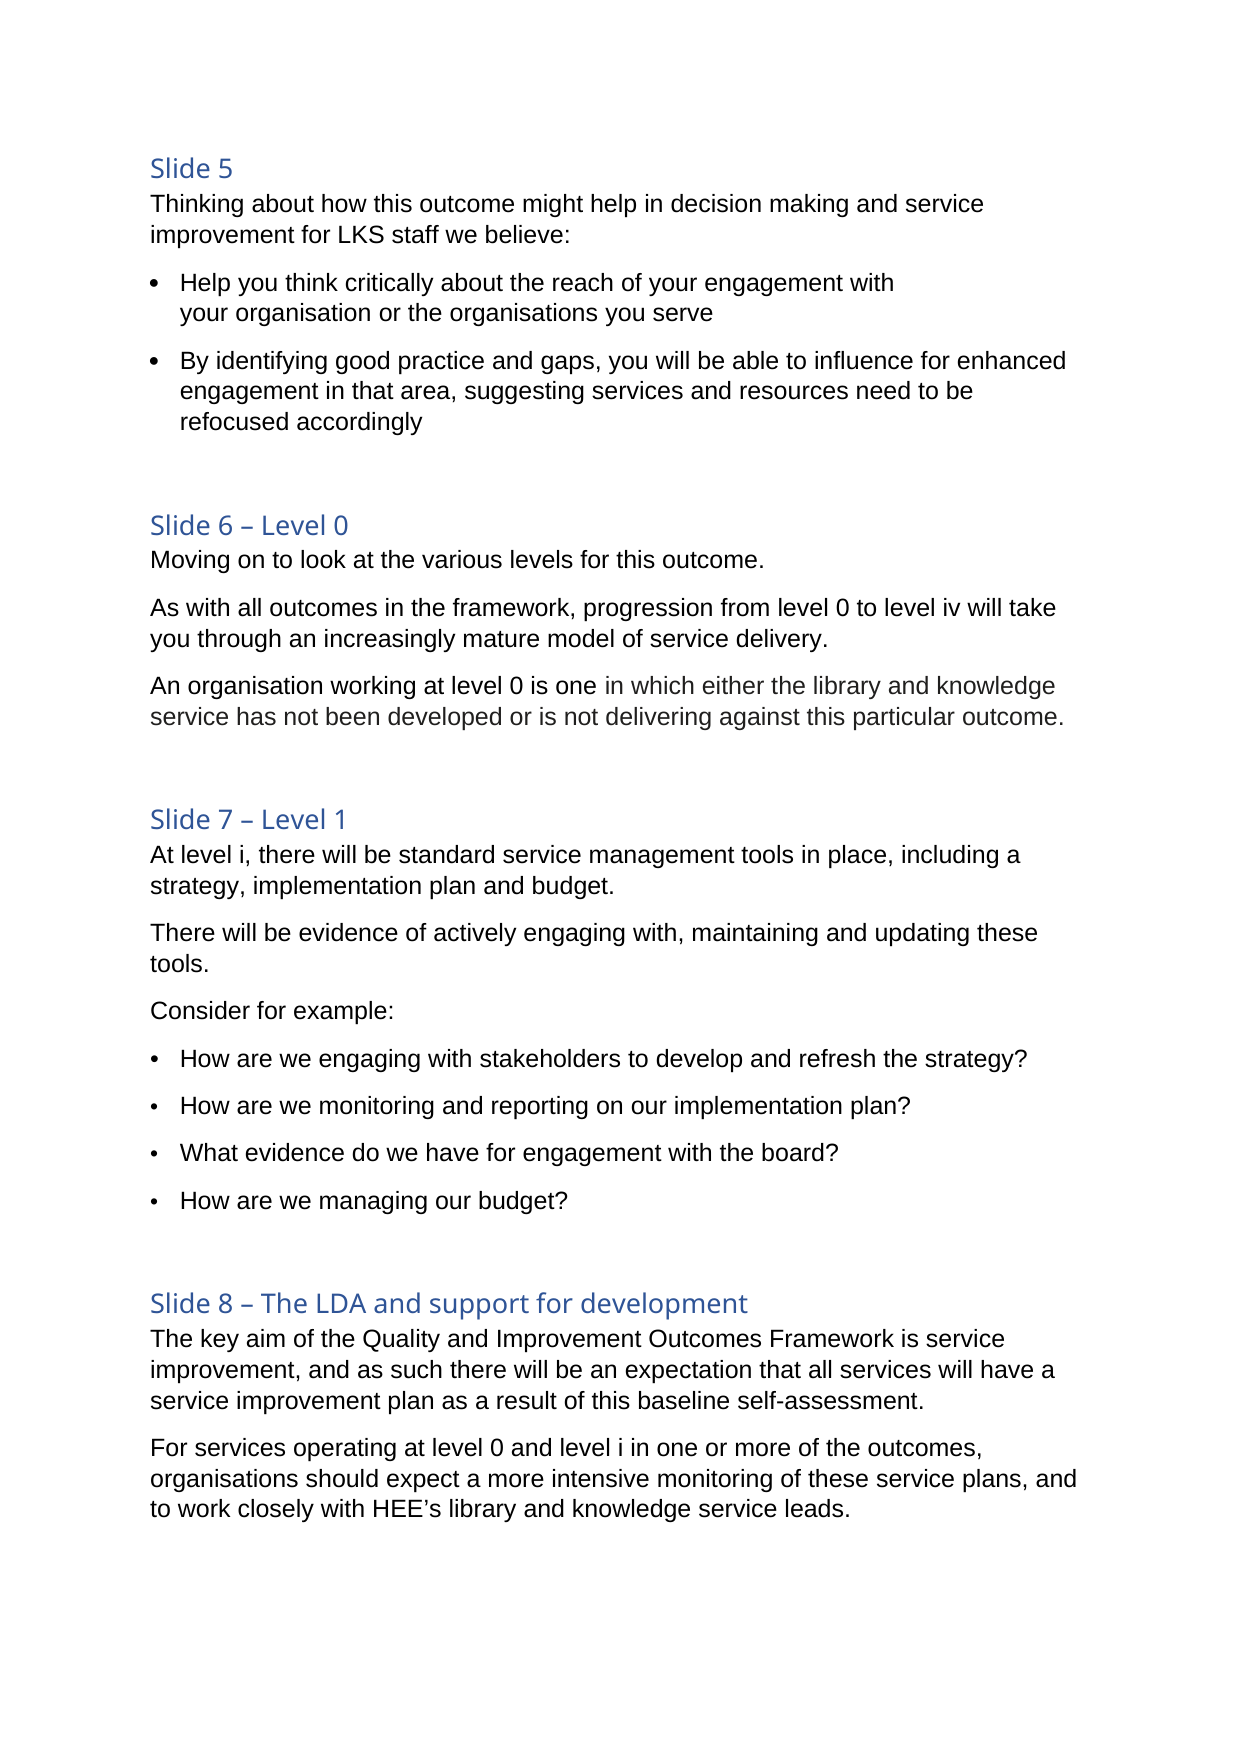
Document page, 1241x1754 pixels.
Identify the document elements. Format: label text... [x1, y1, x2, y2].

subtitle Slide 6 – Level 0 [150, 506, 1090, 543]
subtitle Slide 7 – Level 1 [150, 801, 1090, 837]
list How are we managing our budget? [150, 1186, 1090, 1214]
list How are we monitoring and reporting on our implementation plan? ​ [150, 1091, 1090, 1120]
text Thinking about how this outcome might help in decision making and service improvement for LKS staff we believe: [150, 189, 1090, 249]
text An organisation working at level 0 is one in which either the library and knowledge service has not been developed or is not delivering against this particular outcome. [150, 671, 1090, 730]
subtitle Slide 5 [150, 150, 1090, 187]
list ​Help you think critically about the reach of your engagement with your organisation or the organisations you serve​ [150, 267, 1090, 327]
text Moving on to look at the various levels for this outcome. [150, 545, 1090, 574]
list By identifying good practice and gaps, you will be able to influence for enhanced engagement in that area, suggesting services and resources need to be refocused accordingly [150, 346, 1090, 436]
list What evidence do we have for engagement with the board? ​ [150, 1138, 1090, 1167]
subtitle Slide 8 – The LDA and support for development [150, 1285, 1090, 1322]
text There will be evidence of actively engaging with, maintaining and updating these tools. [150, 918, 1090, 978]
text For services operating at level 0 and level i in one or more of the outcomes, organisations should expect a more intensive monitoring of these service plans, and to work closely with HEE’s library and knowledge service leads. [150, 1433, 1090, 1523]
list How are we engaging with stakeholders to develop and refresh the strategy? ​ [150, 1044, 1090, 1072]
text The key aim of the Quality and Improvement Outcomes Framework is service improvement, and as such there will be an expectation that all services will have a service improvement plan as a result of this baseline self-assessment. [150, 1324, 1090, 1414]
text Consider for example: ​ [150, 996, 1090, 1025]
text At level i, there will be standard service management tools in place, including a strategy, implementation plan and budget. [150, 840, 1090, 899]
text As with all outcomes in the framework, progression from level 0 to level iv will take you through an increasingly mature model of service delivery. [150, 593, 1090, 652]
